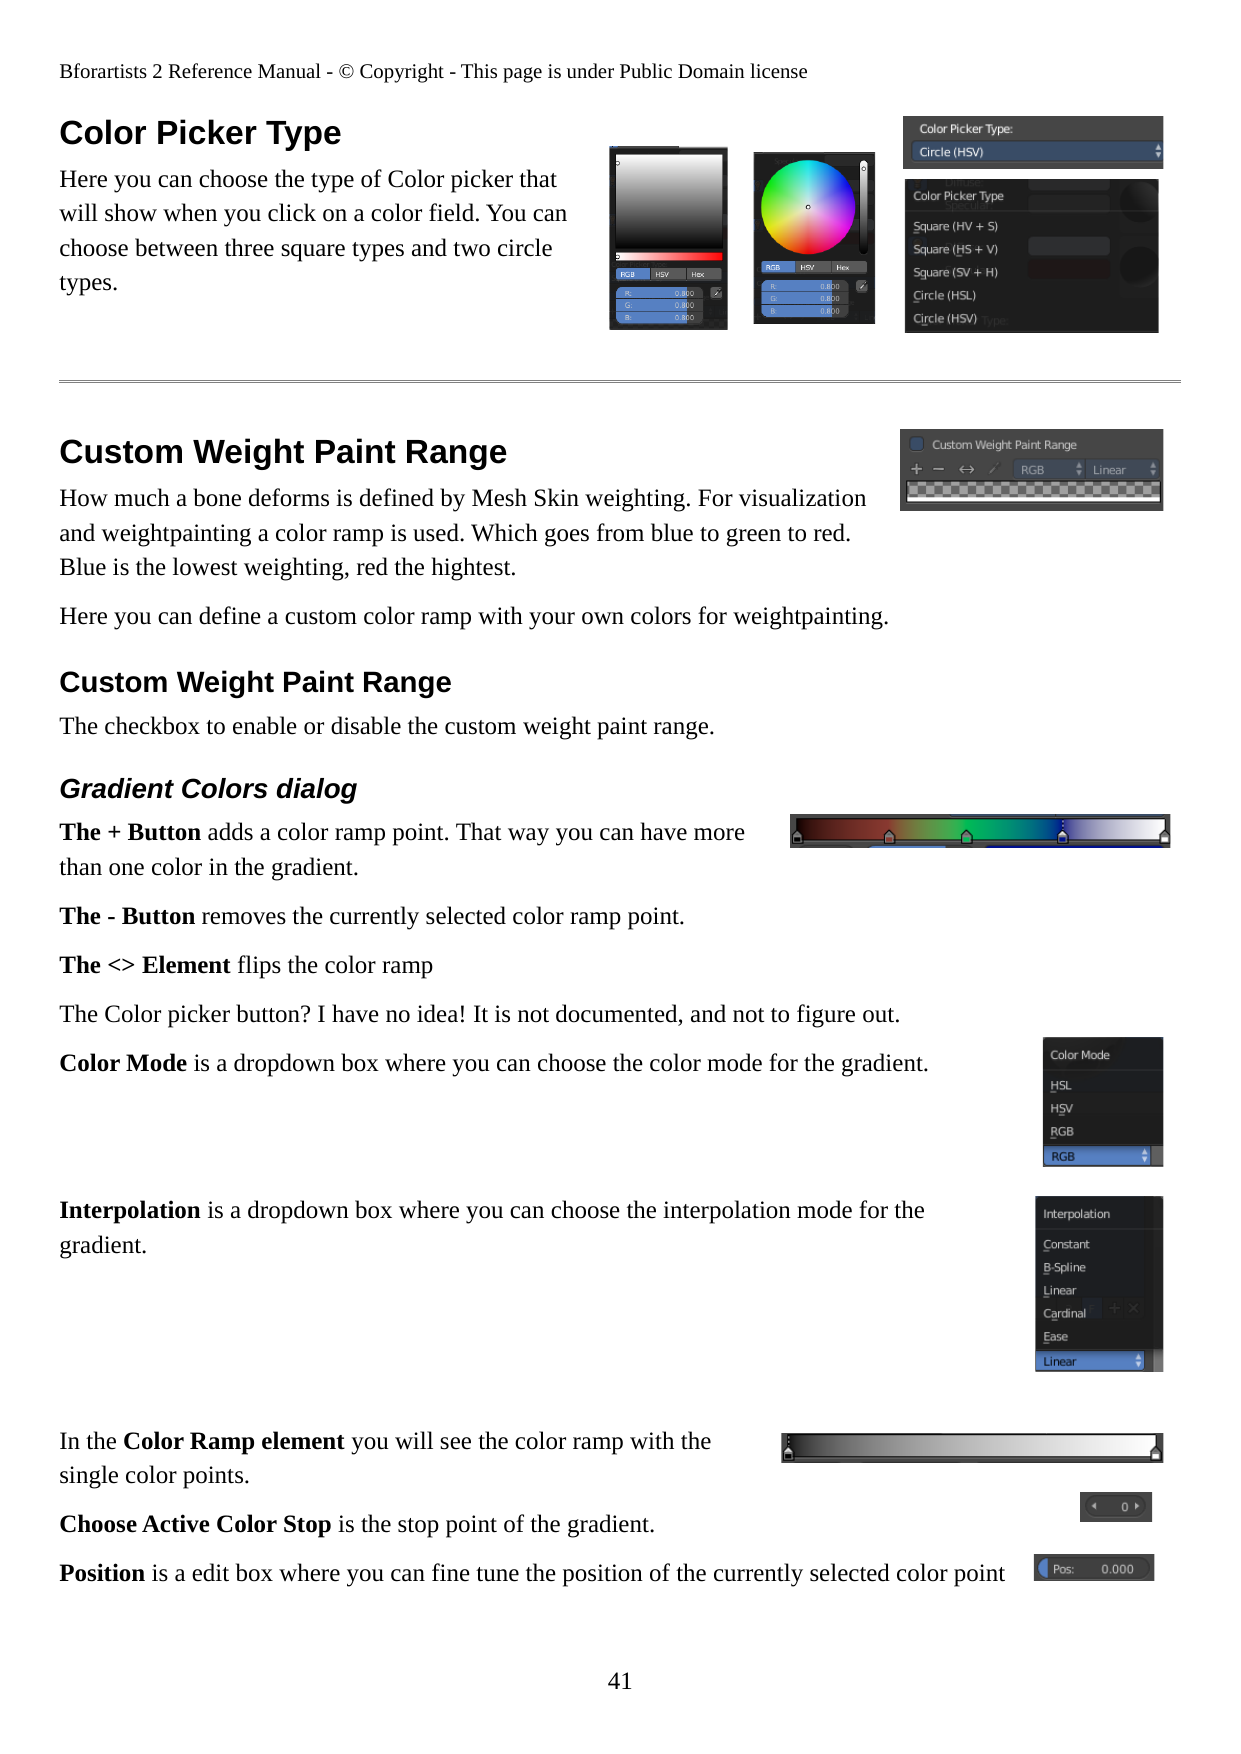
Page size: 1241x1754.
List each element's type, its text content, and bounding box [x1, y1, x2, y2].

text Here you can define a custom color ramp with your own colors for weightpainting. [59, 601, 1181, 630]
text Choose Active Color Stop is the stop point of the gradient. [59, 1509, 1181, 1538]
text The - Button removes the currently selected color ramp point. [59, 901, 1181, 929]
picture [903, 116, 1164, 169]
picture [1080, 1492, 1153, 1522]
picture [1033, 1554, 1155, 1581]
text [876, 164, 1181, 296]
text Interpolation is a dropdown box where you can choose the interpolation mode for the gradient. [59, 1195, 1181, 1258]
picture [609, 146, 728, 330]
picture [900, 429, 1164, 511]
picture [1042, 1037, 1164, 1167]
text In the Color Ramp element you will see the color ramp with the single color points. [59, 1426, 1181, 1489]
text Position is a edit box where you can fine tune the position of the currently selected color point [59, 1558, 1181, 1587]
subtitle Custom Weight Paint Range [59, 432, 900, 471]
text The Color picker button? I have no idea! It is not documented, and not to figure out. [59, 999, 1181, 1028]
subtitle Gradient Colors dialog [59, 773, 1181, 805]
text How much a bone deforms is defined by Mesh Skin weighting. For visualization and weightpainting a color ramp is used. Which goes from blue to green to red. Blue is the lowest weighting, red the hightest. [59, 483, 1181, 581]
picture [904, 179, 1159, 333]
text The checkbox to enable or disable the custom weight paint range. [59, 711, 1181, 740]
text [728, 164, 753, 296]
subtitle [1164, 432, 1181, 471]
picture [1035, 1196, 1164, 1372]
subtitle Custom Weight Paint Range [59, 665, 1181, 699]
picture [781, 1433, 1164, 1463]
picture [790, 814, 1171, 848]
picture [753, 152, 876, 324]
text Here you can choose the type of Color picker that will show when you click on a color field. You can choose between three square types and two circle types. [59, 164, 609, 296]
text The <> Element flips the color ramp [59, 950, 1181, 979]
subtitle Color Picker Type [59, 113, 1181, 151]
text The + Button adds a color ramp point. That way you can have more than one color in the gradient. [59, 817, 1181, 881]
text Color Mode is a dropdown box where you can choose the color mode for the gradient. [59, 1048, 1042, 1077]
